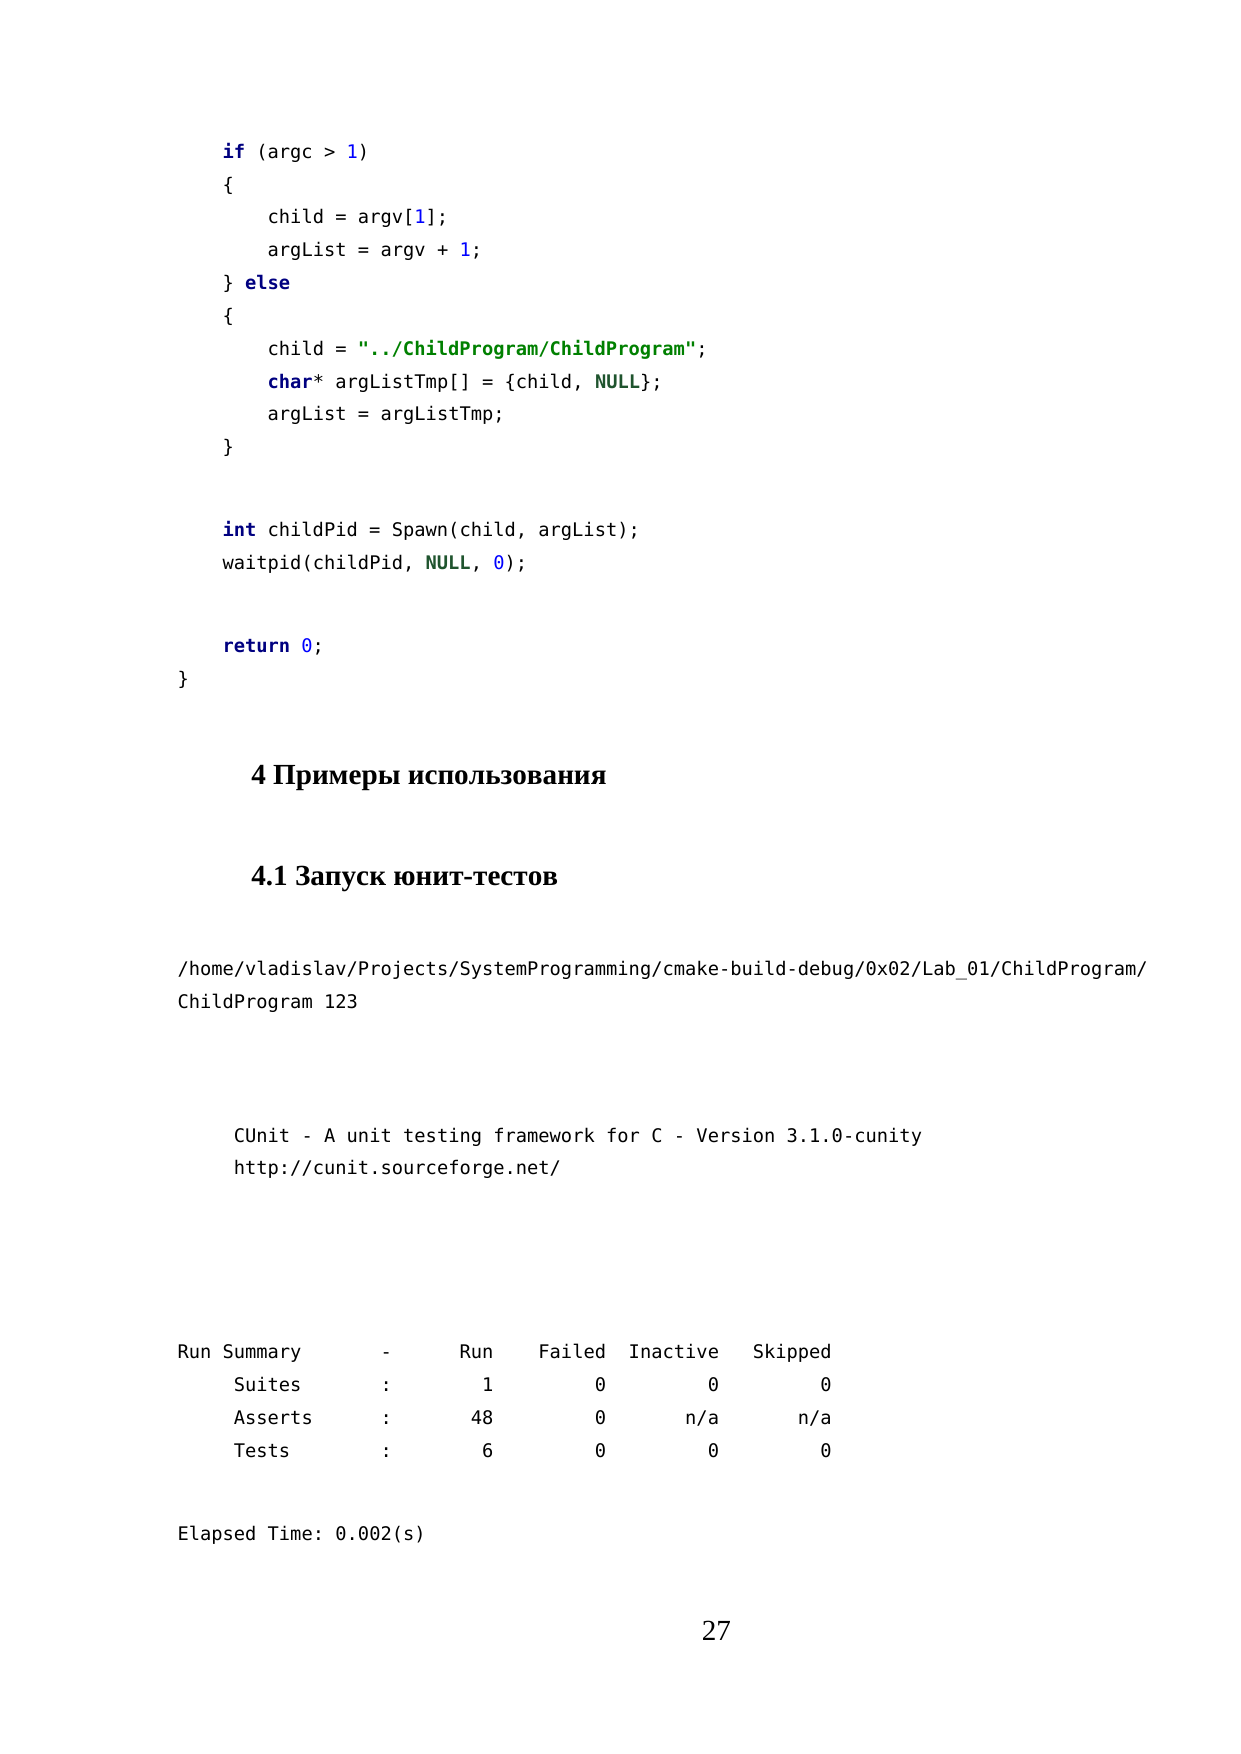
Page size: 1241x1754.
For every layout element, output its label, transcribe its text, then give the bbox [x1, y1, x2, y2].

subtitle Запуск юнит-тестов [177, 858, 1181, 891]
text if (argc > 1) { child = argv[1]; argList = argv + 1; } else { child = "../ChildProgram/ChildProgram"; char* argListTmp[] = {child, NULL}; argList = argListTmp; } int childPid = Spawn(child, argList); waitpid(childPid, NULL, 0); return 0; } [177, 141, 1181, 740]
text /home/vladislav/Projects/SystemProgramming/cmake-build-debug/0x02/Lab_01/ChildProgram/ChildProgram 123 CUnit - A unit testing framework for C - Version 3.1.0-cunity http://cunit.sourceforge.net/ Run Summary - Run Failed Inactive Skipped Suites : 1 0 0 0 Asserts : 48 0 n/a n/a Tests : 6 0 0 0 Elapsed Time: 0.002(s) [177, 958, 1181, 1595]
subtitle Примеры использования [177, 757, 1181, 791]
